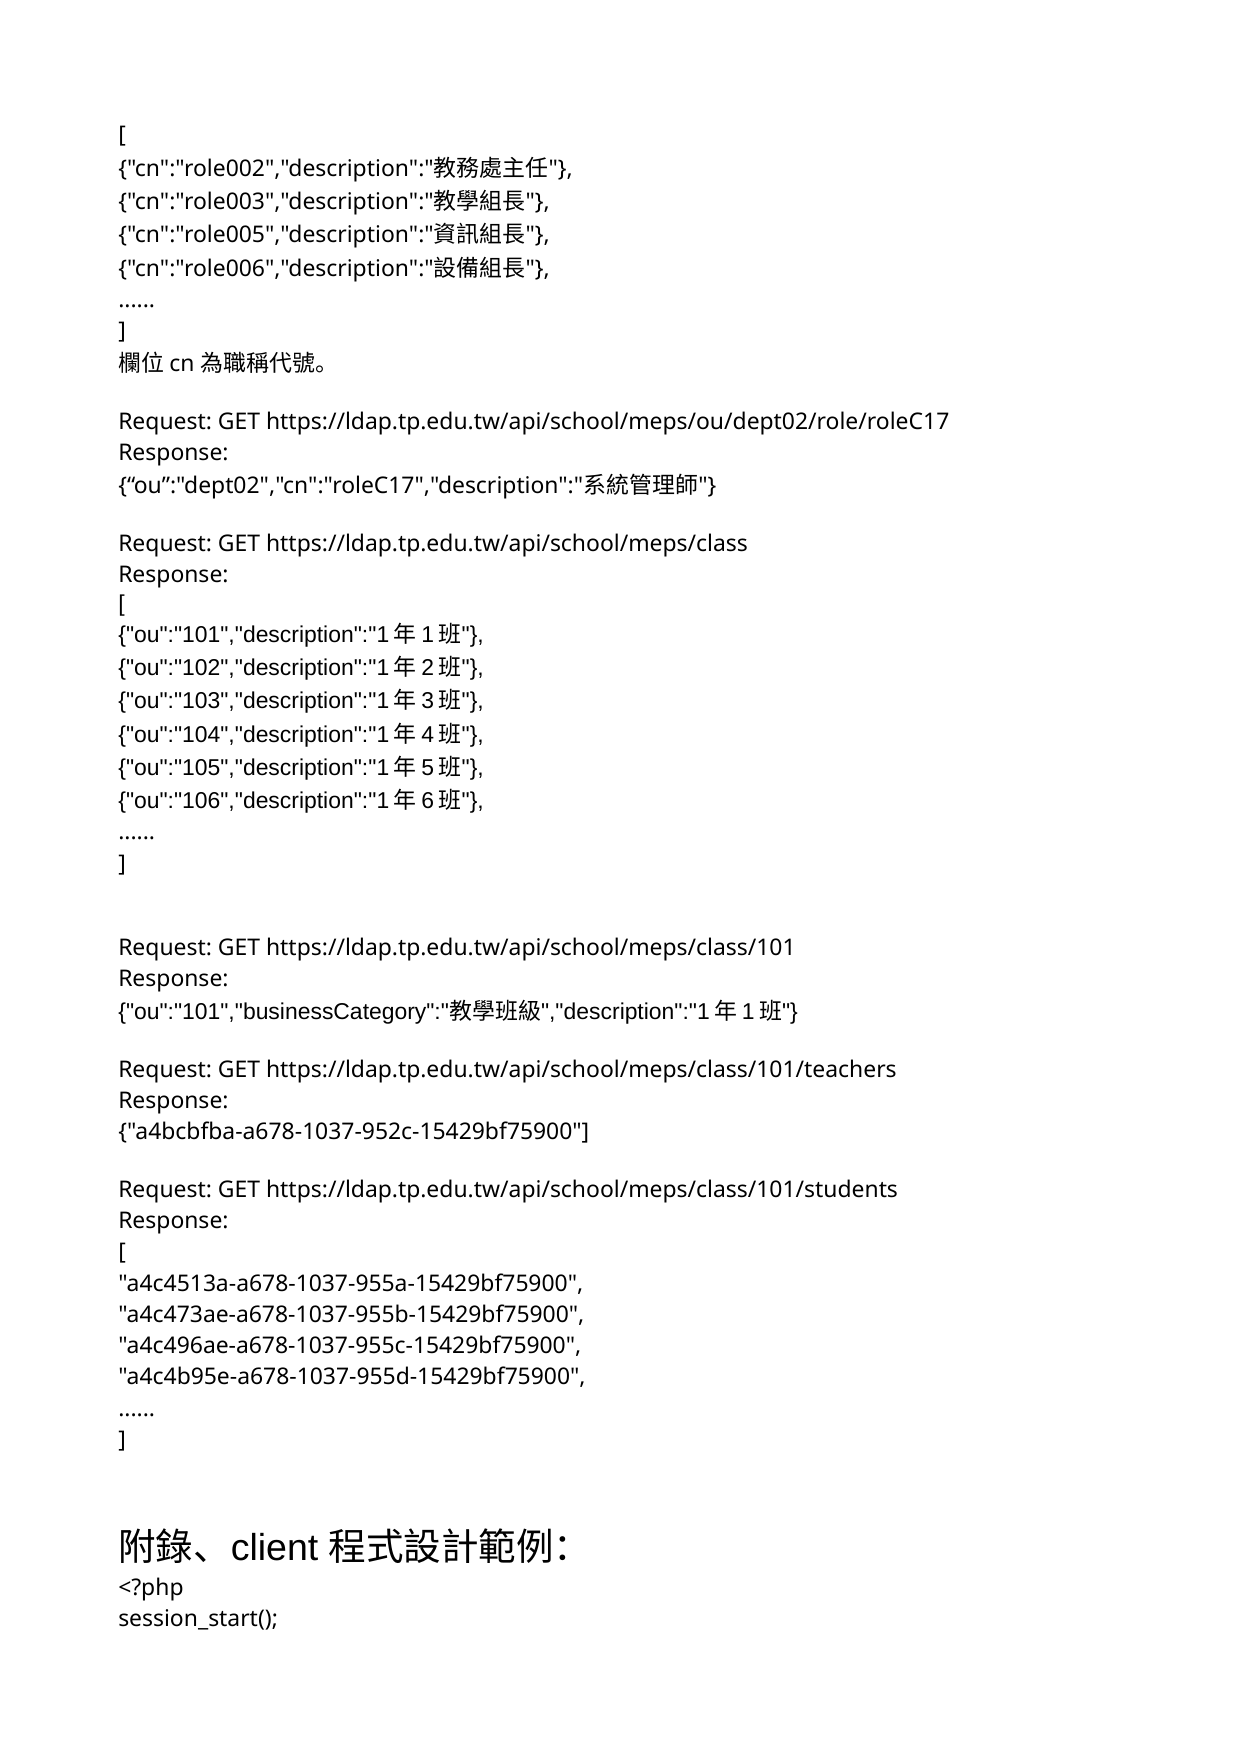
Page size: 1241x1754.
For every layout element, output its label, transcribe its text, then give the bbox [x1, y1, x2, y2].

text ...... ] [118, 283, 1122, 345]
text Request: GET https://ldap.tp.edu.tw/api/school/meps/class/101/students [118, 1173, 1122, 1204]
text 附錄、client 程式設計範例： [118, 1516, 1122, 1571]
text <?php session_start(); [118, 1571, 1122, 1633]
text Response: [118, 1084, 1122, 1115]
text Response: [118, 558, 1122, 589]
text Response: [118, 1204, 1122, 1235]
text Request: GET https://ldap.tp.edu.tw/api/school/meps/class [118, 527, 1122, 558]
text {“ou”:"dept02","cn":"roleC17","description":"系統管理師"} [118, 467, 1122, 501]
text Response: [118, 436, 1122, 467]
text {"ou":"101","businessCategory":"教學班級","description":"1年1班"} [118, 993, 1122, 1026]
text {"ou":"104","description":"1年4班"}, {"ou":"105","description":"1年5班"}, {"ou":"106","description":"1年6班"}, ...... ] [118, 716, 1122, 878]
text {"a4bcbfba-a678-1037-952c-15429bf75900"] [118, 1115, 1122, 1146]
text [ {"cn":"role002","description":"教務處主任"}, {"cn":"role003","description":"教學組長"}, {"cn":"role005","description":"資訊組長"}, {"cn":"role006","description":"設備組長"}, [118, 118, 1122, 283]
text [ "a4c4513a-a678-1037-955a-15429bf75900", "a4c473ae-a678-1037-955b-15429bf75900", "a4c496ae-a678-1037-955c-15429bf75900", "a4c4b95e-a678-1037-955d-15429bf75900", [118, 1235, 1122, 1391]
text ...... ] [118, 1391, 1122, 1454]
text Response: [118, 962, 1122, 993]
text [ {"ou":"101","description":"1年1班"}, {"ou":"102","description":"1年2班"}, {"ou":"103","description":"1年3班"}, [118, 589, 1122, 716]
text Request: GET https://ldap.tp.edu.tw/api/school/meps/class/101/teachers [118, 1053, 1122, 1084]
text Request: GET https://ldap.tp.edu.tw/api/school/meps/ou/dept02/role/roleC17 [118, 405, 1122, 436]
text 欄位 cn 為職稱代號。 [118, 345, 1122, 378]
text Request: GET https://ldap.tp.edu.tw/api/school/meps/class/101 [118, 931, 1122, 962]
